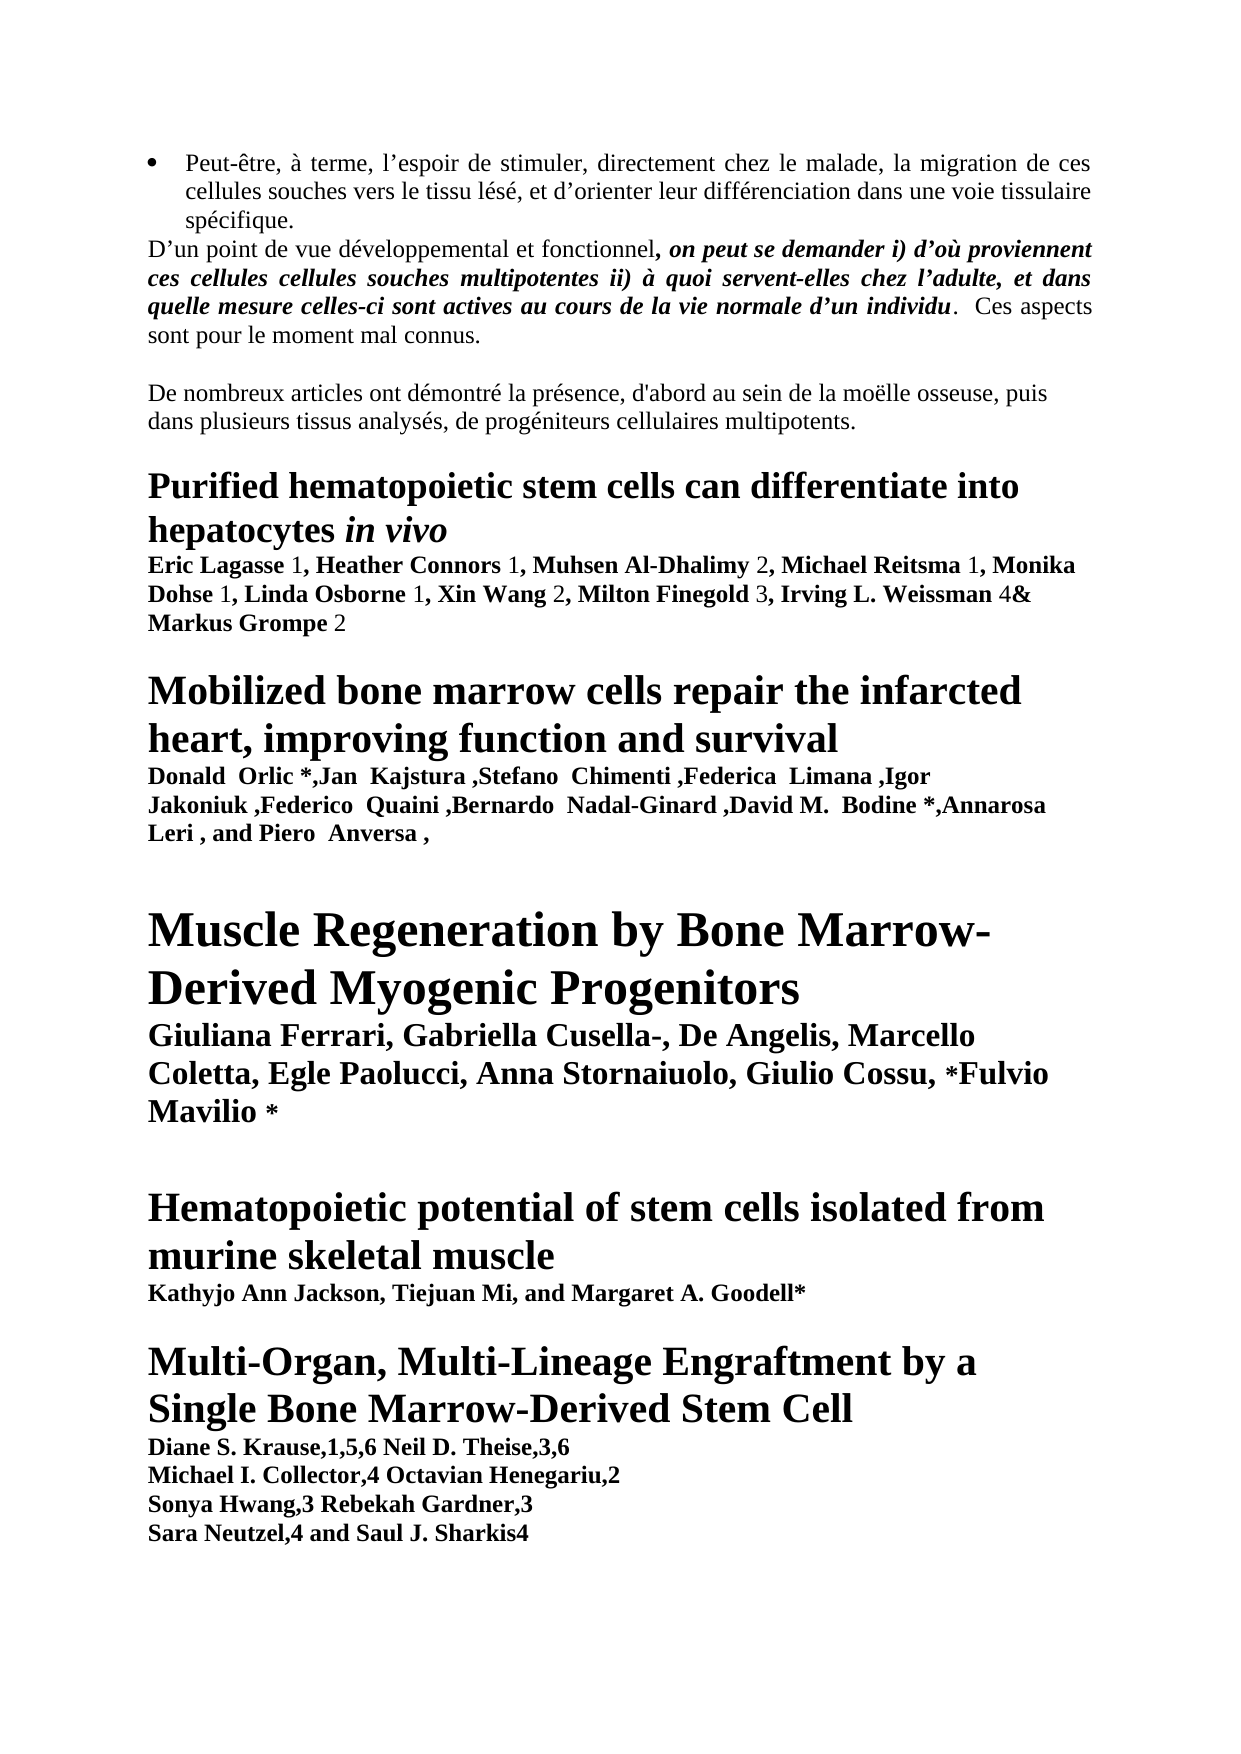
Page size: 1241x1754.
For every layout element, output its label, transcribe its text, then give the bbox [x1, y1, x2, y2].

text Mobilized bone marrow cells repair the infarcted heart, improving function and survival [148, 665, 1093, 761]
text Sara Neutzel,4 and Saul J. Sharkis4 [148, 1518, 1093, 1547]
list Peut-être, à terme, l’espoir de stimuler, directement chez le malade, la migration de ces cellules souches vers le tissu lésé, et d’orienter leur différenciation dans une voie tissulaire spécifique. [148, 148, 1093, 234]
text Hematopoietic potential of stem cells isolated from murine skeletal muscle [148, 1183, 1093, 1278]
text Michael I. Collector,4 Octavian Henegariu,2 [148, 1461, 1093, 1489]
text Purified hematopoietic stem cells can differentiate into hepatocytes in vivo [148, 464, 1093, 550]
subtitle Kathyjo Ann Jackson, Tiejuan Mi, and Margaret A. Goodell* [148, 1278, 1093, 1307]
text Eric Lagasse 1, Heather Connors 1, Muhsen Al-Dhalimy 2, Michael Reitsma 1, Monika Dohse 1, Linda Osborne 1, Xin Wang 2, Milton Finegold 3, Irving L. Weissman 4& Markus Grompe 2 [148, 550, 1093, 636]
text Giuliana Ferrari, Gabriella Cusella-, De Angelis, Marcello Coletta, Egle Paolucci, Anna Stornaiuolo, Giulio Cossu, *Fulvio Mavilio * [148, 1015, 1093, 1130]
text Sonya Hwang,3 Rebekah Gardner,3 [148, 1489, 1093, 1518]
text De nombreux articles ont démontré la présence, d'abord au sein de la moëlle osseuse, puis dans plusieurs tissus analysés, de progéniteurs cellulaires multipotents. [148, 378, 1093, 435]
text D’un point de vue développemental et fonctionnel, on peut se demander i) d’où proviennent ces cellules cellules souches multipotentes ii) à quoi servent-elles chez l’adulte, et dans quelle mesure celles-ci sont actives au cours de la vie normale d’un individu. Ces aspects sont pour le moment mal connus. [148, 234, 1093, 349]
text Muscle Regeneration by Bone Marrow-Derived Myogenic Progenitors [148, 900, 1093, 1015]
text Multi-Organ, Multi-Lineage Engraftment by a Single Bone Marrow-Derived Stem Cell [148, 1336, 1093, 1432]
text Donald Orlic *,Jan Kajstura ,Stefano Chimenti ,Federica Limana ,Igor Jakoniuk ,Federico Quaini ,Bernardo Nadal-Ginard ,David M. Bodine *,Annarosa Leri , and Piero Anversa , [148, 761, 1093, 847]
text Diane S. Krause,1,5,6 Neil D. Theise,3,6 [148, 1432, 1093, 1461]
